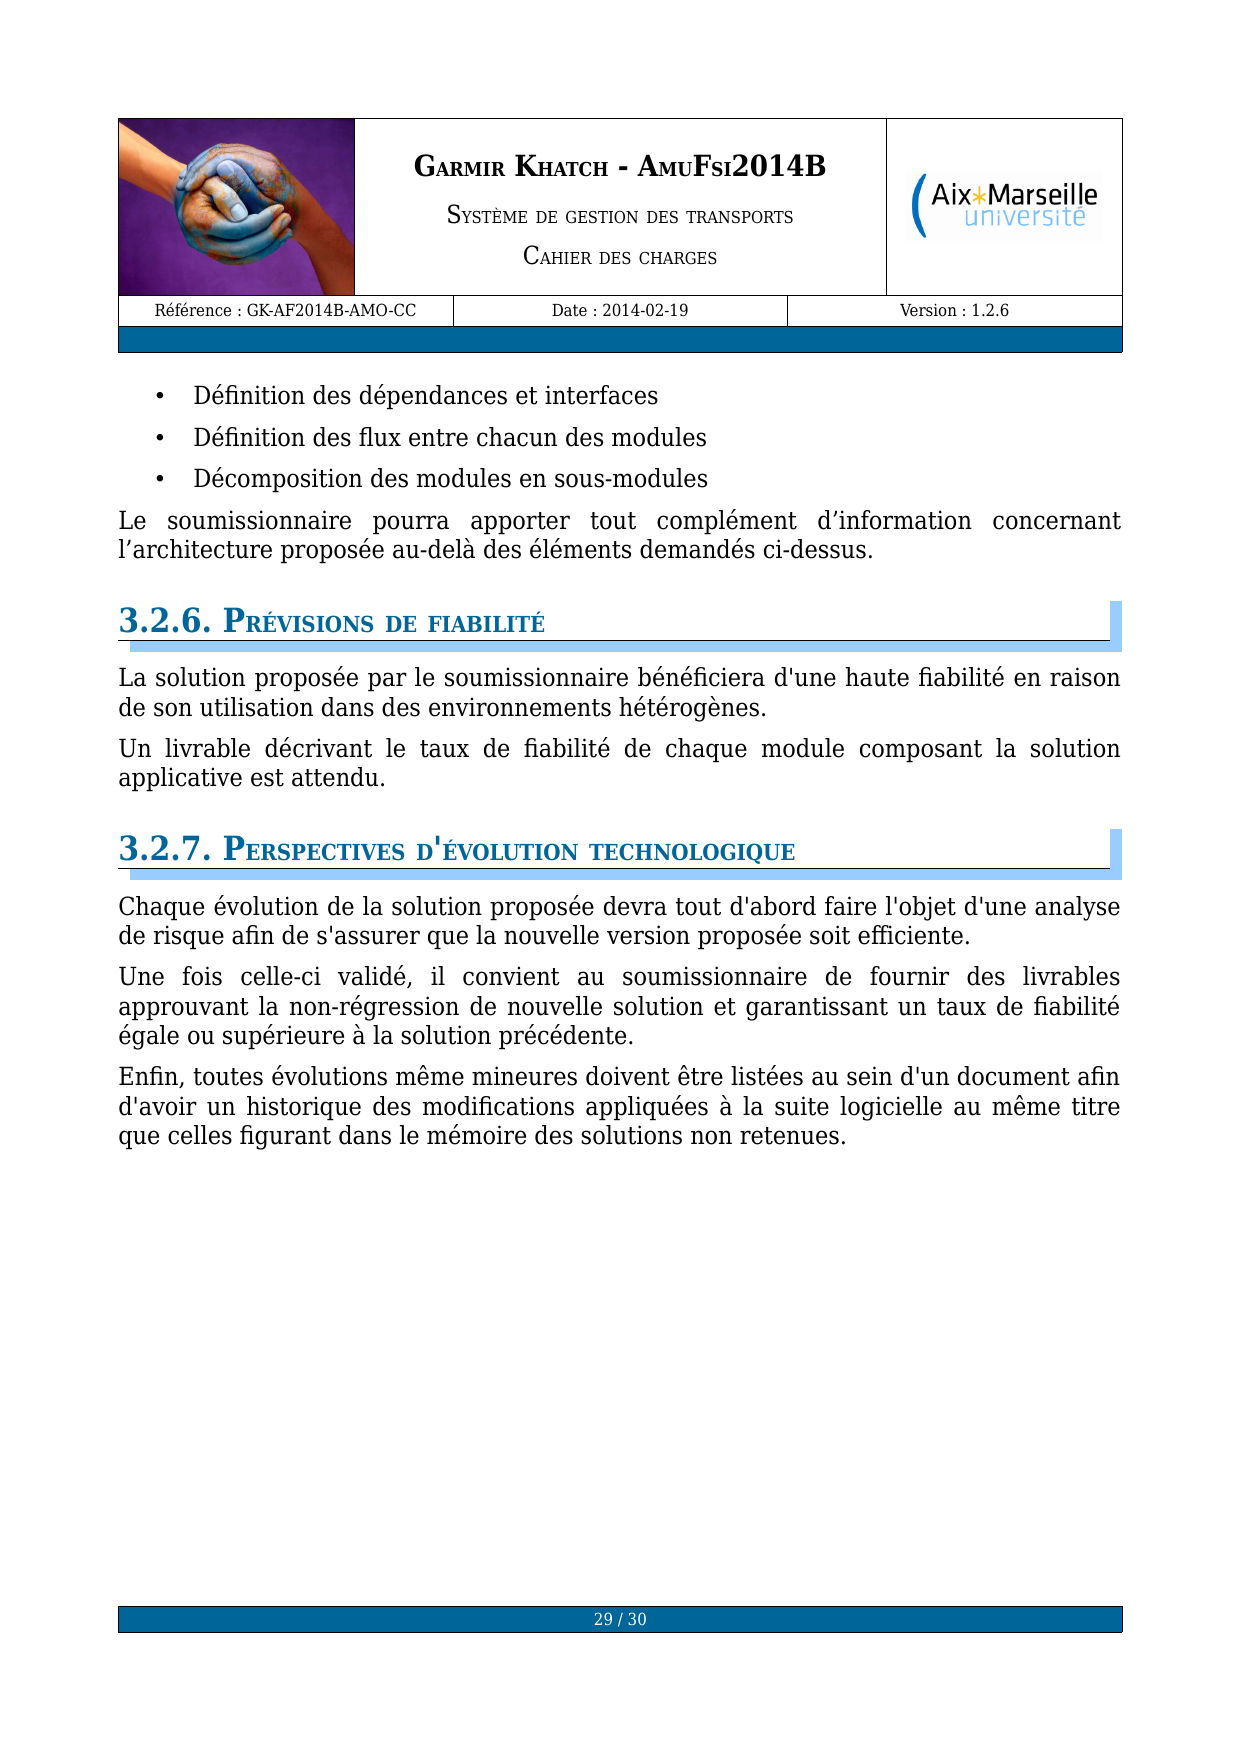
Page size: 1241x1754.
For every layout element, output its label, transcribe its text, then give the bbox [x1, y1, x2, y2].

text La solution proposée par le soumissionnaire bénéficiera d'une haute fiabilité en raison de son utilisation dans des environnements hétérogènes. [118, 663, 1122, 722]
text Un livrable décrivant le taux de fiabilité de chaque module composant la solution applicative est attendu. [118, 734, 1122, 793]
list Définition des flux entre chacun des modules [156, 423, 1122, 452]
text Chaque évolution de la solution proposée devra tout d'abord faire l'objet d'une analyse de risque afin de s'assurer que la nouvelle version proposée soit efficiente. [118, 892, 1122, 950]
picture [887, 126, 1122, 288]
list Décomposition des modules en sous-modules [156, 464, 1122, 494]
list Définition des dépendances et interfaces [156, 381, 1122, 410]
text Une fois celle-ci validé, il convient au soumissionnaire de fournir des livrables approuvant la non-régression de nouvelle solution et garantissant un taux de fiabilité égale ou supérieure à la solution précédente. [118, 962, 1122, 1050]
text Le soumissionnaire pourra apporter tout complément d’information concernant l’architecture proposée au-delà des éléments demandés ci-dessus. [118, 506, 1122, 564]
subtitle Prévisions de fiabilité [118, 601, 1110, 640]
subtitle Perspectives d'évolution technologique [118, 829, 1110, 868]
picture [119, 119, 354, 295]
text Enfin, toutes évolutions même mineures doivent être listées au sein d'un document afin d'avoir un historique des modifications appliquées à la suite logicielle au même titre que celles figurant dans le mémoire des solutions non retenues. [118, 1062, 1122, 1150]
